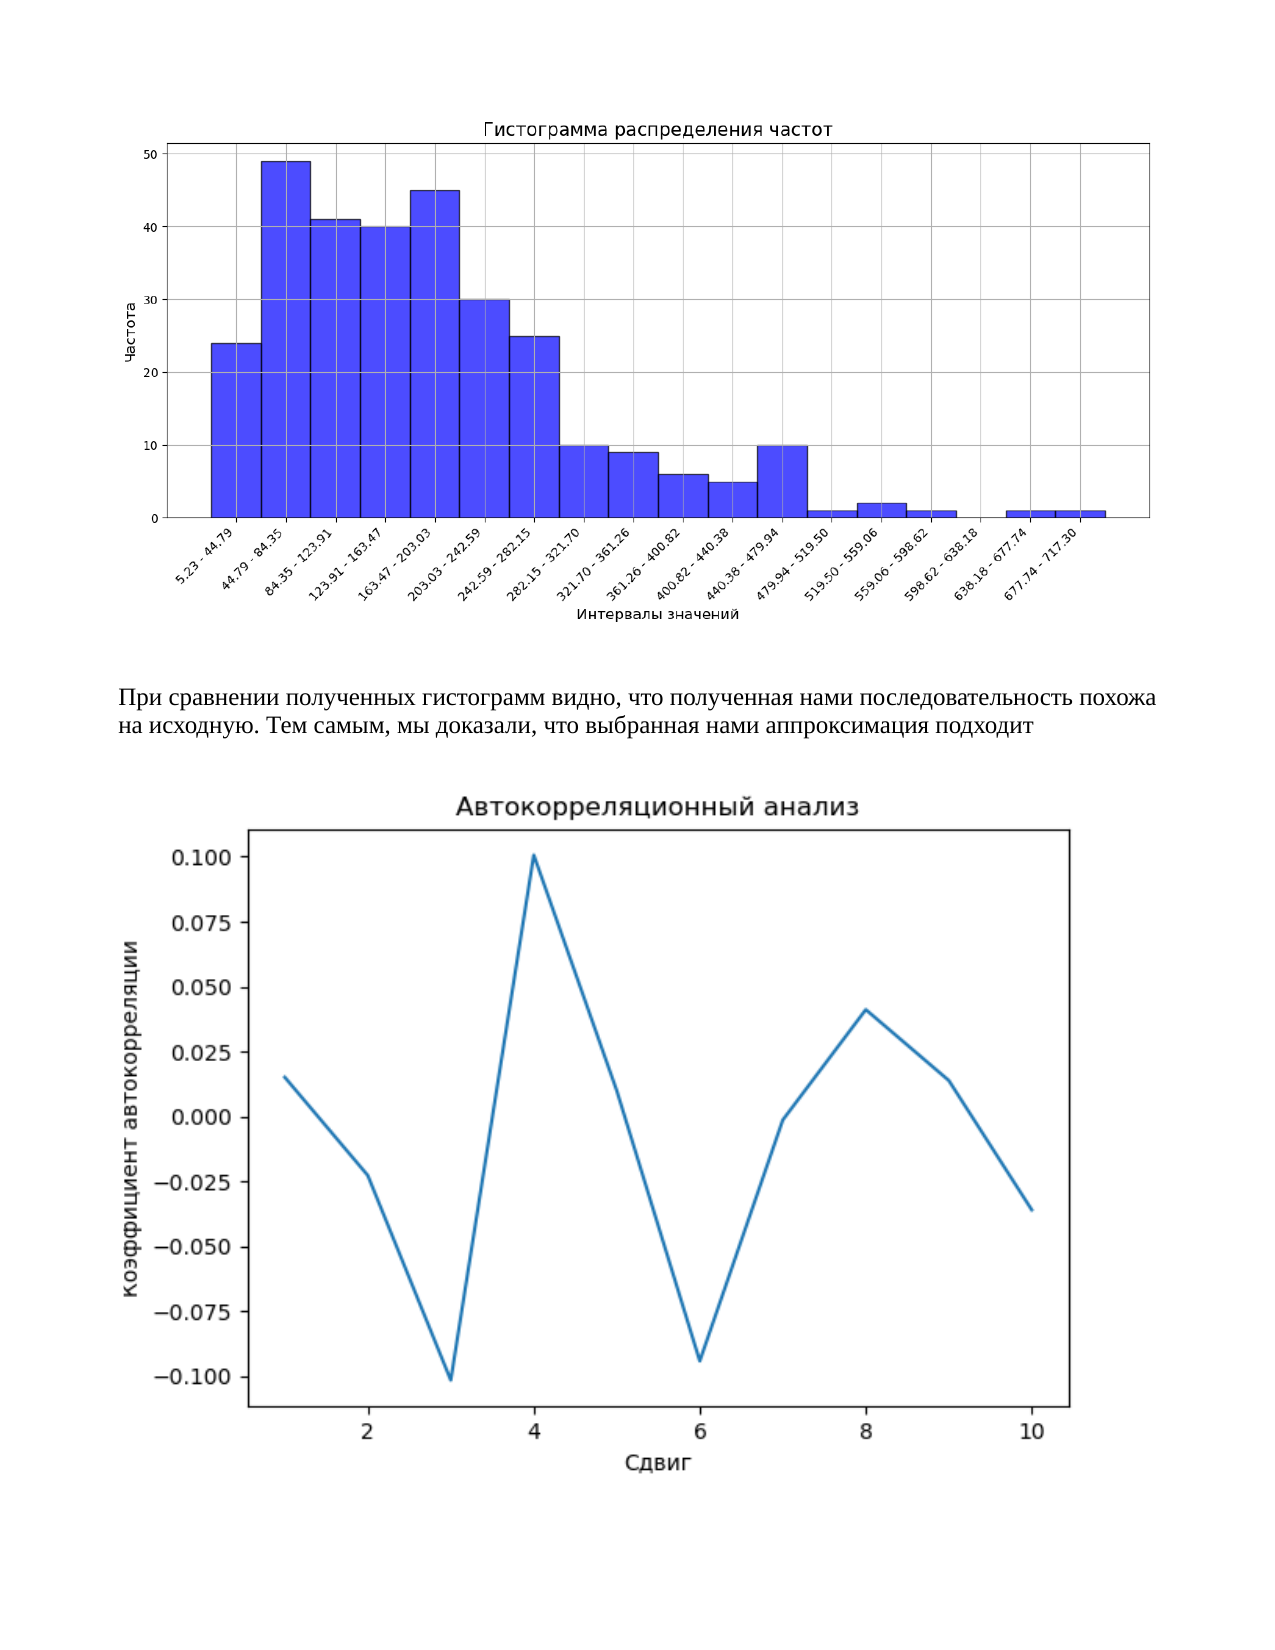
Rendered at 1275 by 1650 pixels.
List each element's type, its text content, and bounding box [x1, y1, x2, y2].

picture [123, 739, 1152, 1483]
picture [118, 118, 1157, 625]
text При сравнении полученных гистограмм видно, что полученная нами последовательность похожа на исходную. Тем самым, мы доказали, что выбранная нами аппроксимация подходит [118, 682, 1157, 739]
